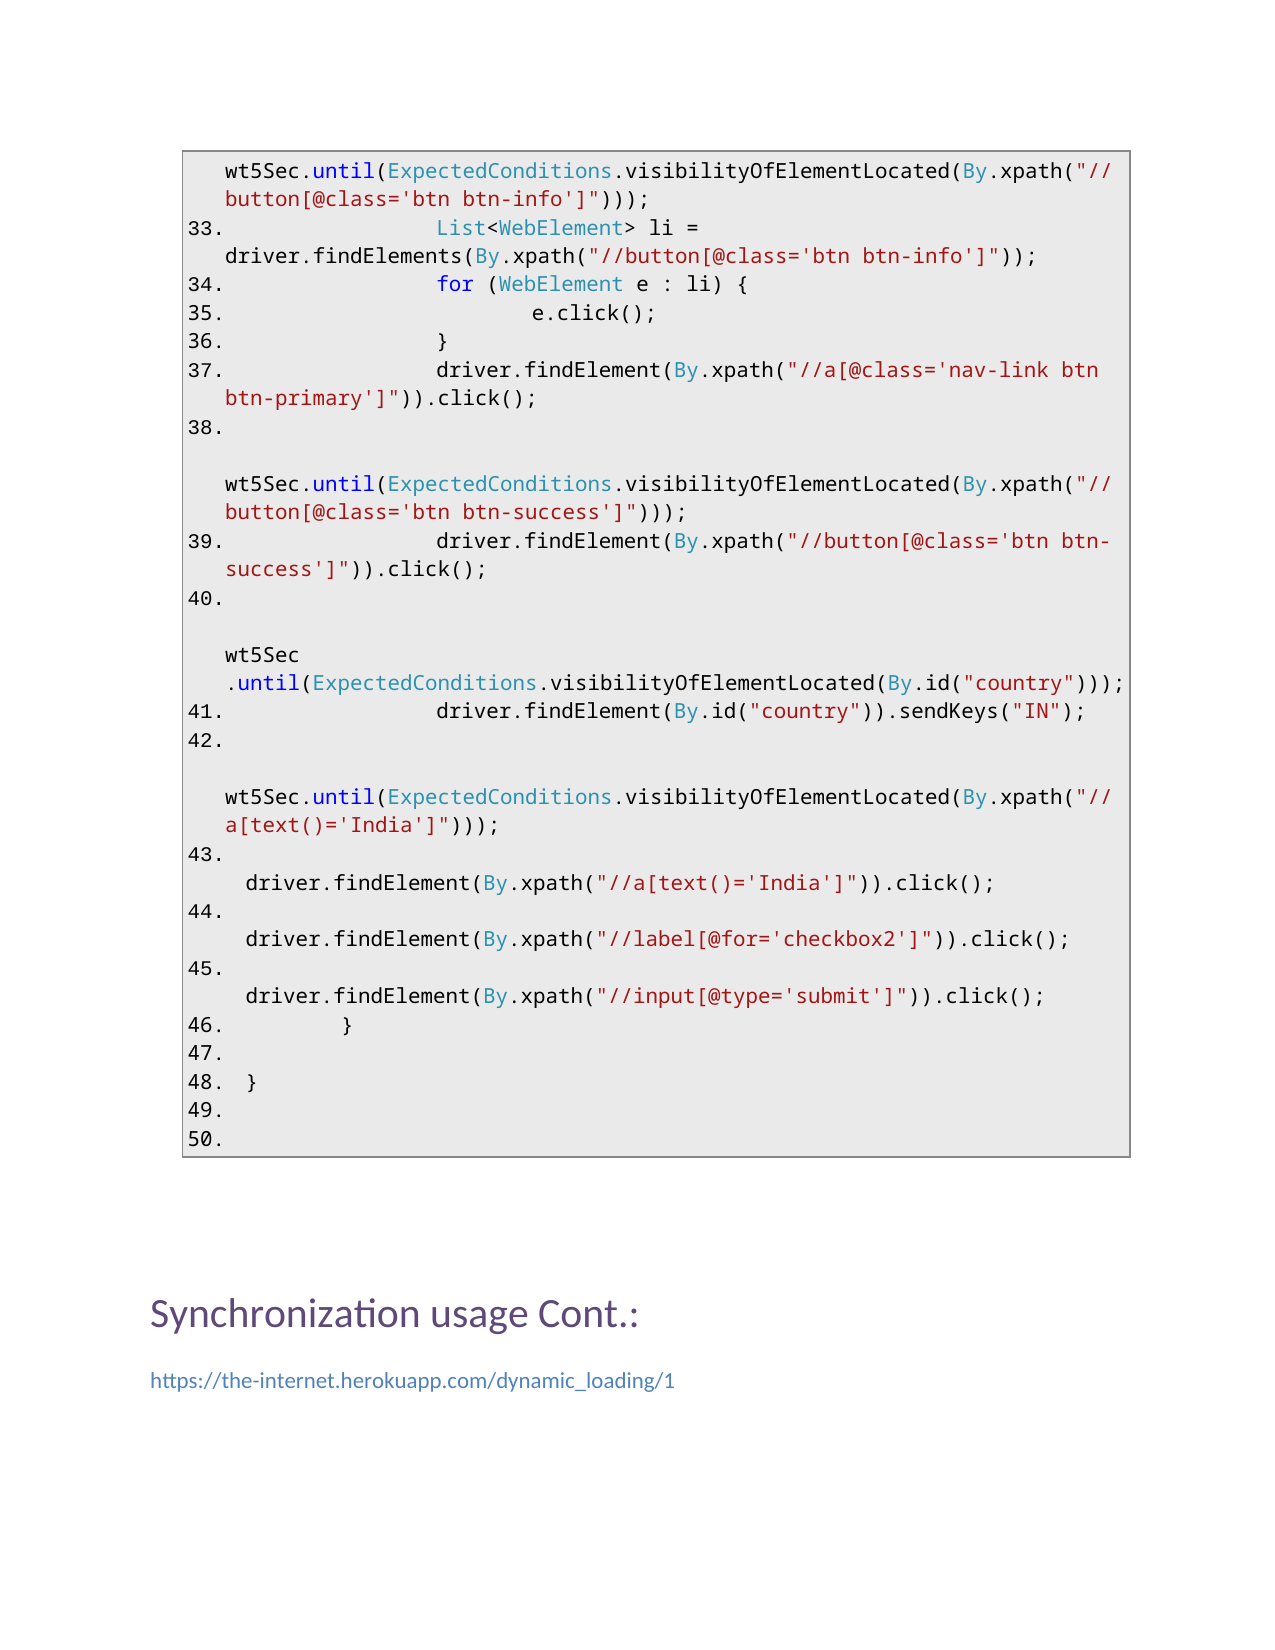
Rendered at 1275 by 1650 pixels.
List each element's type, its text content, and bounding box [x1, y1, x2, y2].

list for (WebElement e : li) { [183, 264, 1129, 292]
text https://the-internet.herokuapp.com/dynamic_loading/1 [150, 1366, 1125, 1394]
list driver.findElement(By.xpath("//a[text()='India']")).click(); [183, 833, 1129, 890]
list } [183, 321, 1129, 349]
list driver.findElement(By.xpath("//button[@class='btn btn-success']")).click(); [183, 520, 1129, 577]
list wt5Sec.until(ExpectedConditions.visibilityOfElementLocated(By.xpath("//button[@class='btn btn-info']"))); [183, 152, 1129, 207]
list wt5Sec.until(ExpectedConditions.visibilityOfElementLocated(By.xpath("//a[text()='India']"))); [183, 719, 1129, 833]
list } [183, 1004, 1129, 1033]
list List<WebElement> li = driver.findElements(By.xpath("//button[@class='btn btn-info']")); [183, 207, 1129, 264]
text Synchronization usage Cont.: [150, 1287, 1125, 1338]
list driver.findElement(By.id("country")).sendKeys("IN"); [183, 691, 1129, 719]
list driver.findElement(By.xpath("//a[@class='nav-link btn btn-primary']")).click(); [183, 349, 1129, 406]
list wt5Sec.until(ExpectedConditions.visibilityOfElementLocated(By.xpath("//button[@class='btn btn-success']"))); [183, 406, 1129, 520]
list driver.findElement(By.xpath("//label[@for='checkbox2']")).click(); [183, 890, 1129, 947]
list e.click(); [183, 292, 1129, 321]
list wt5Sec.until(ExpectedConditions.visibilityOfElementLocated(By.id("country"))); [183, 577, 1129, 691]
list driver.findElement(By.xpath("//input[@type='submit']")).click(); [183, 947, 1129, 1004]
list } [183, 1061, 1129, 1089]
